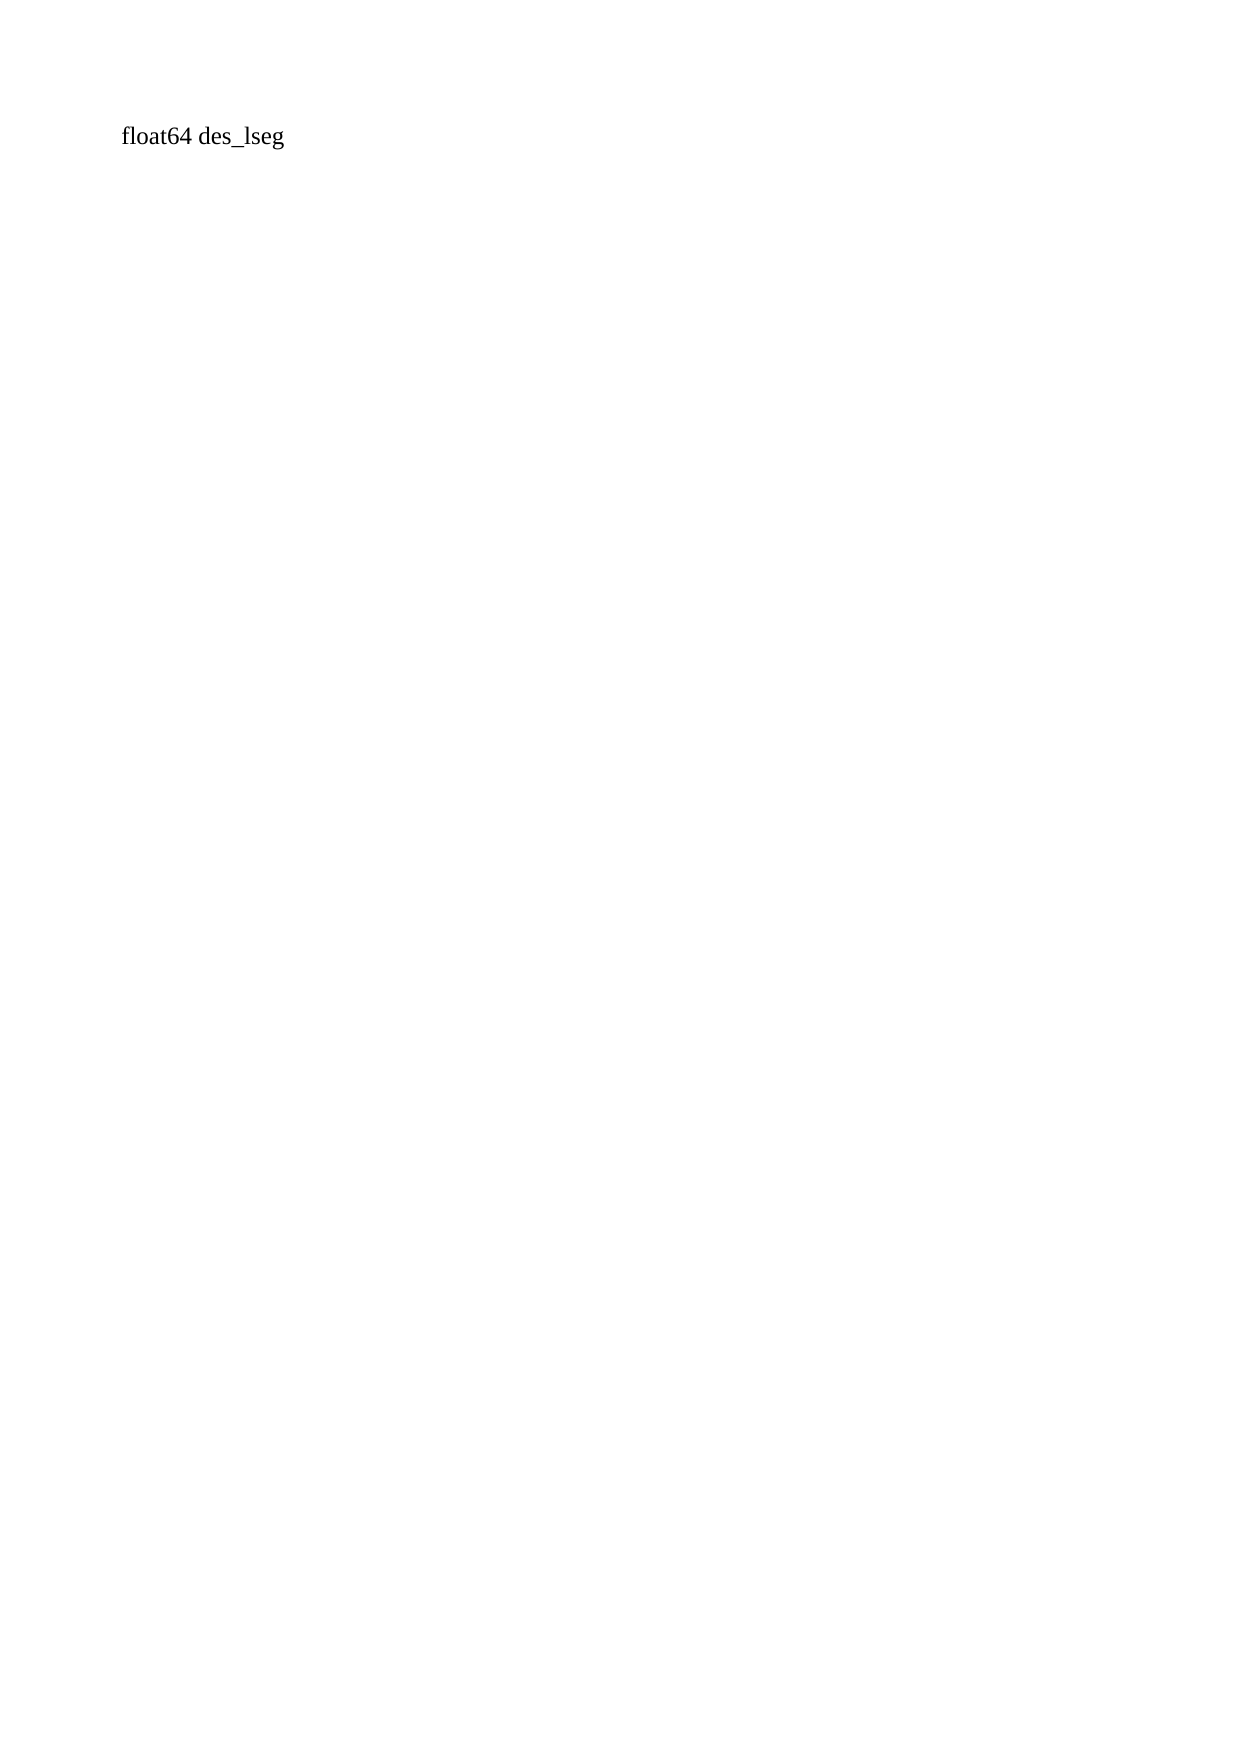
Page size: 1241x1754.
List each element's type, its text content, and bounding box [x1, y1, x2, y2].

table_cell float64 des_lseg [118, 118, 647, 153]
